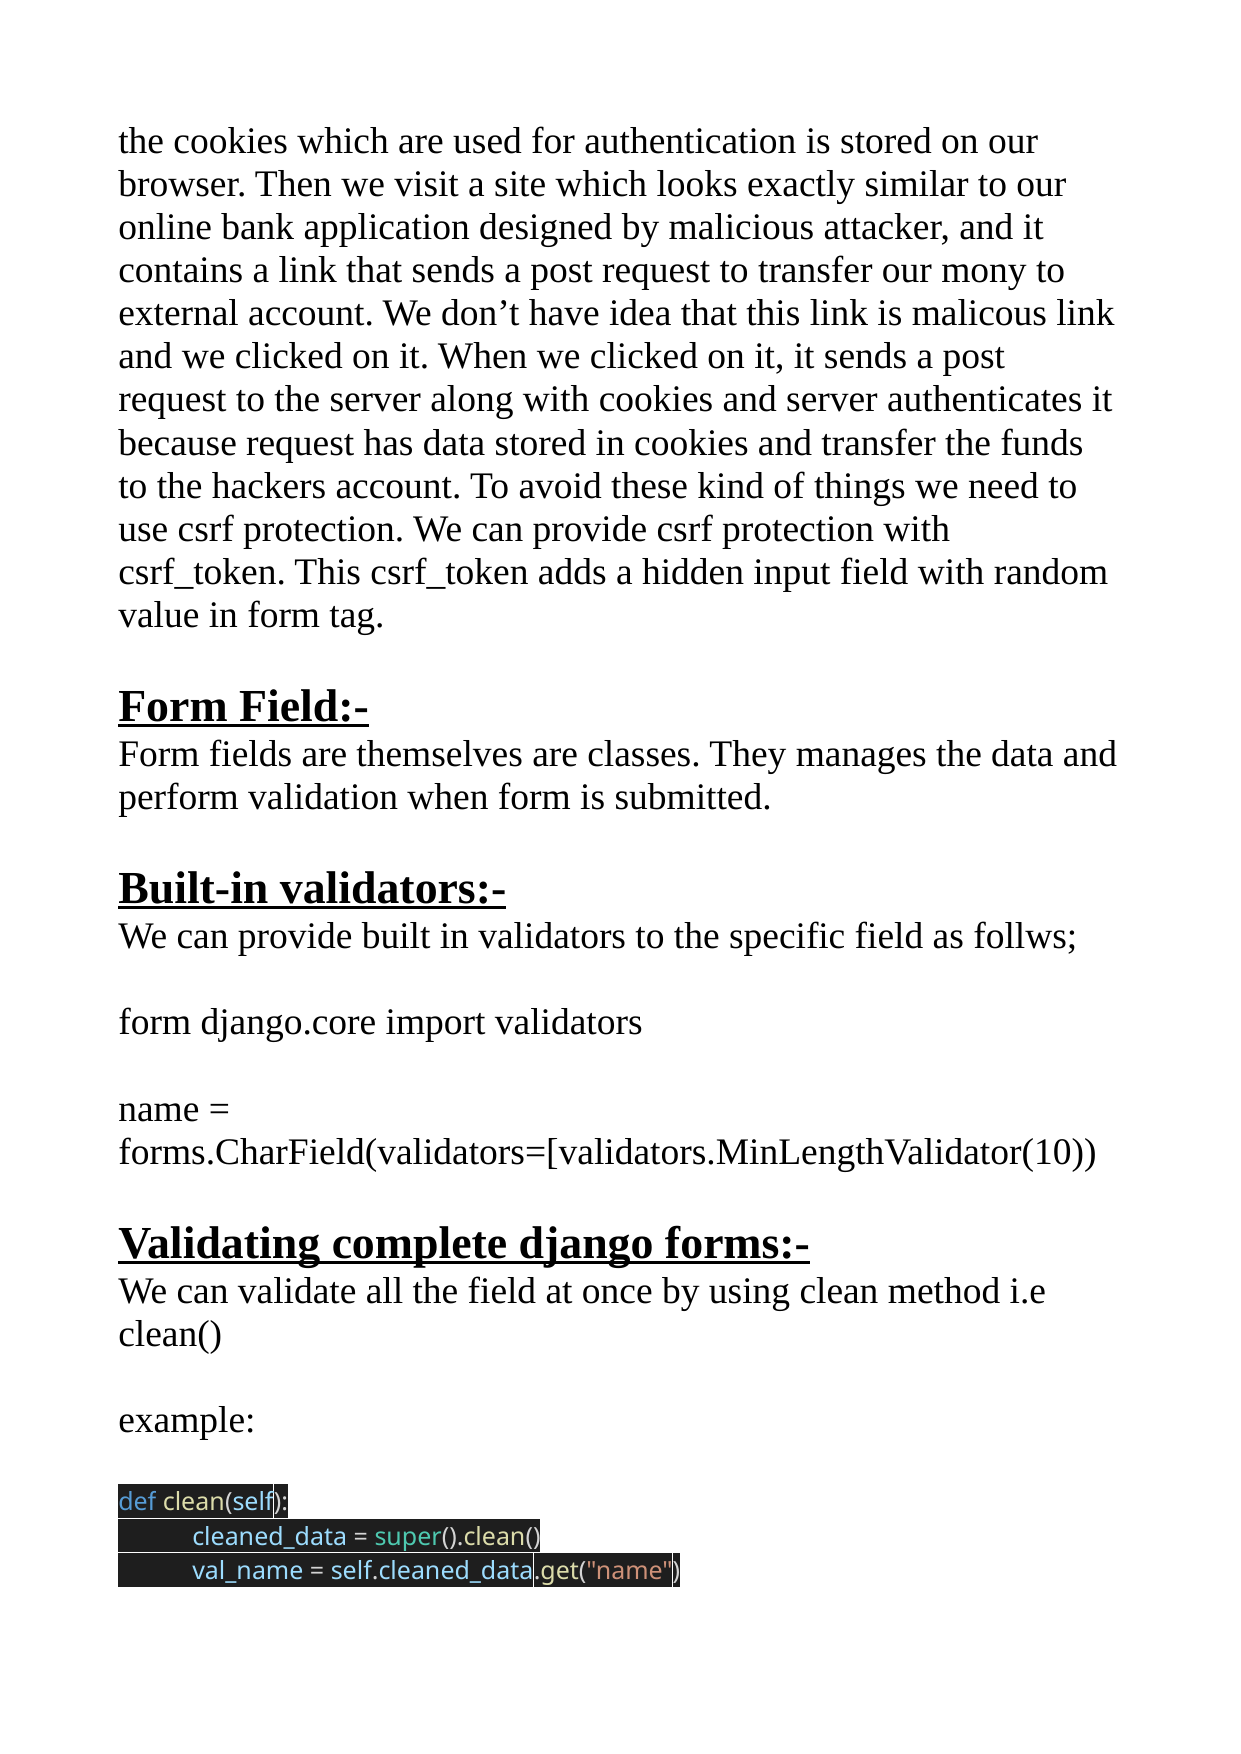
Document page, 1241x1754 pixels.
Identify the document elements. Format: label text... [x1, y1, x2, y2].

text example: [118, 1397, 1122, 1441]
text Validating complete django forms:- [118, 1215, 1122, 1268]
text We can validate all the field at once by using clean method i.e clean() [118, 1268, 1122, 1354]
text Form Field:- [118, 679, 1122, 731]
text Form fields are themselves are classes. They manages the data and perform validation when form is submitted. [118, 731, 1122, 818]
text Built-in validators:- [118, 861, 1122, 913]
text form django.core import validators [118, 1000, 1122, 1043]
text the cookies which are used for authentication is stored on our browser. Then we visit a site which looks exactly similar to our online bank application designed by malicious attacker, and it contains a link that sends a post request to transfer our mony to external account. We don’t have idea that this link is malicous link and we clicked on it. When we clicked on it, it sends a post request to the server along with cookies and server authenticates it because request has data stored in cookies and transfer the funds to the hackers account. To avoid these kind of things we need to use csrf protection. We can provide csrf protection with csrf_token. This csrf_token adds a hidden input field with random value in form tag. [118, 118, 1122, 636]
text name = forms.CharField(validators=[validators.MinLengthValidator(10)) [118, 1086, 1122, 1172]
text def clean(self): [118, 1484, 1122, 1518]
text cleaned_data = super().clean() [118, 1518, 1122, 1552]
text We can provide built in validators to the specific field as follws; [118, 913, 1122, 957]
text val_name = self.cleaned_data.get("name") [118, 1552, 1122, 1587]
